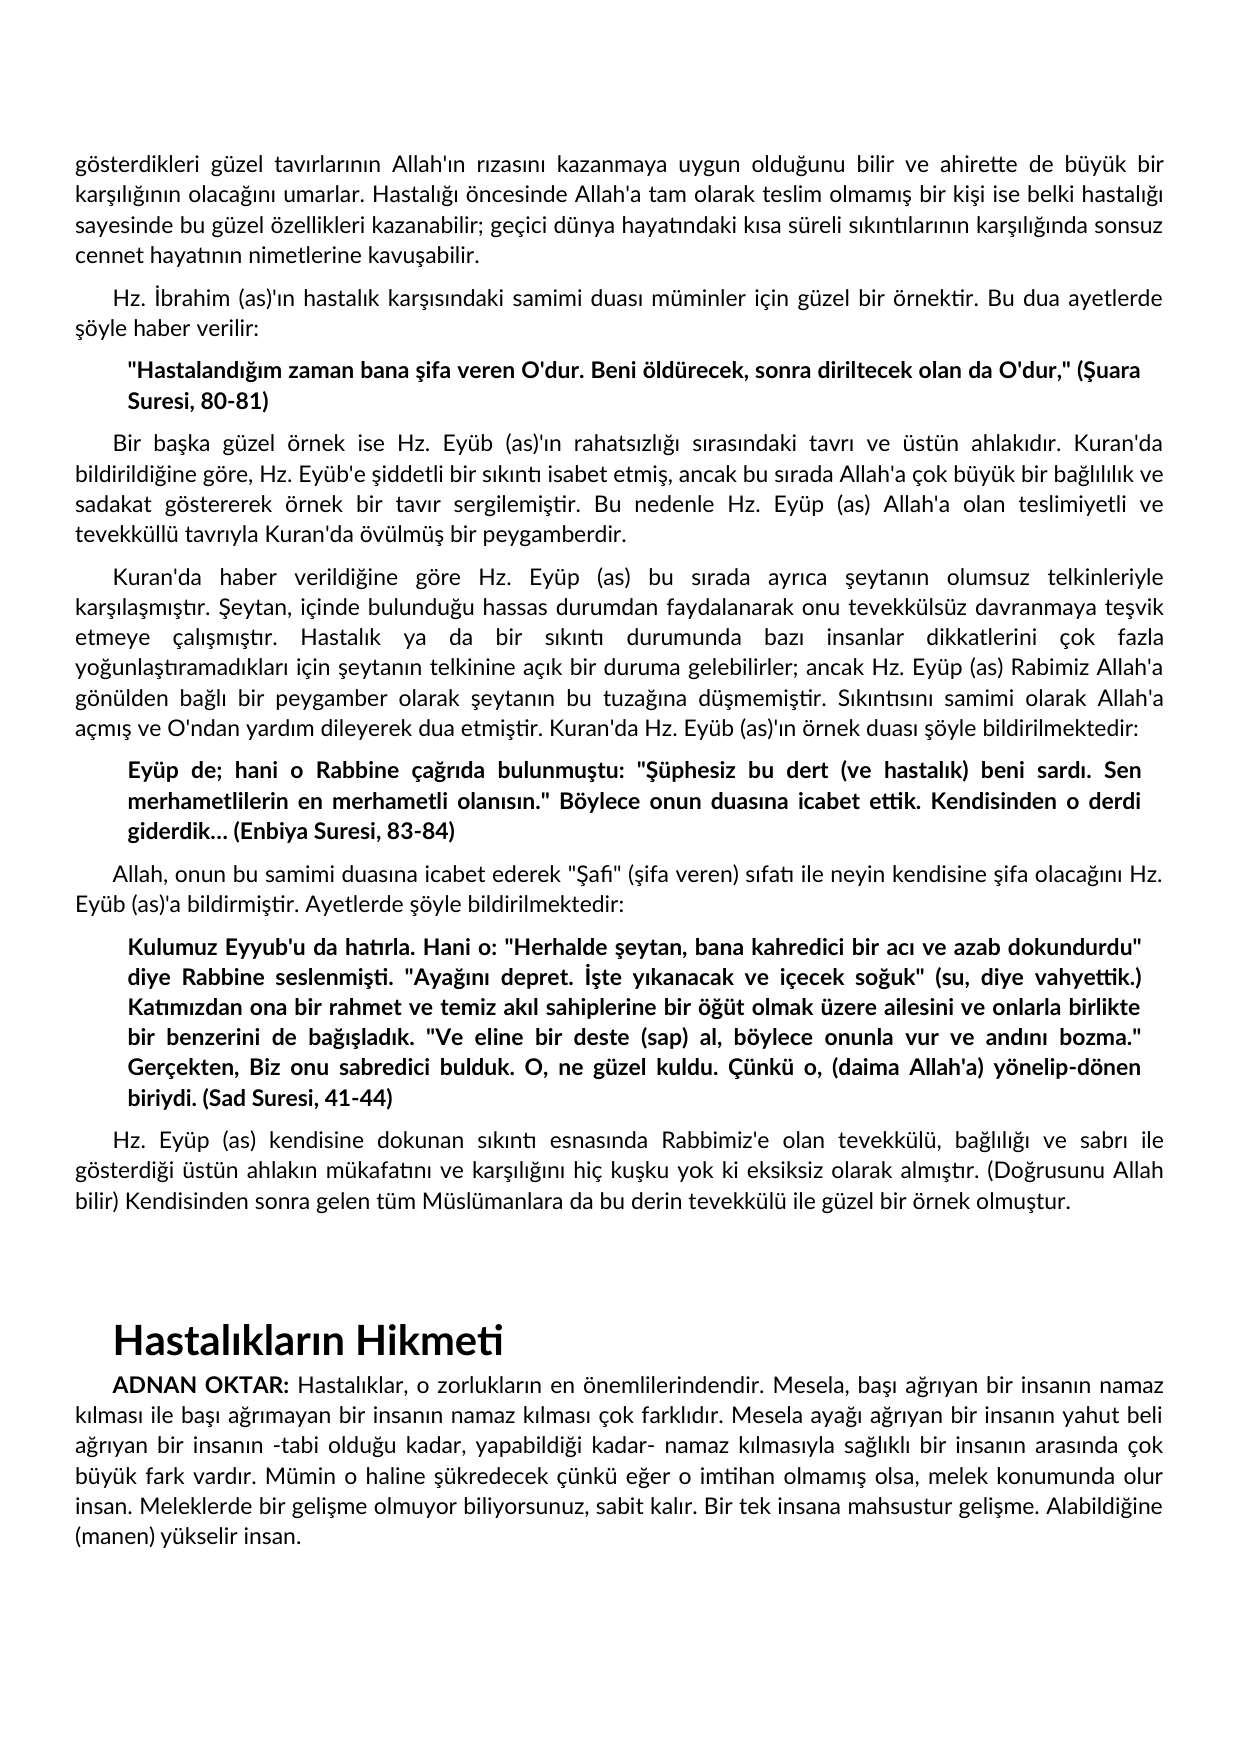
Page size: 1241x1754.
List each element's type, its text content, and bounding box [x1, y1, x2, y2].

text Hz. Eyüp (as) kendisine dokunan sıkıntı esnasında Rabbimiz'e olan tevekkülü, bağlılığı ve sabrı ile gösterdiği üstün ahlakın mükafatını ve karşılığını hiç kuşku yok ki eksiksiz olarak almıştır. (Doğrusunu Allah bilir) Kendisinden sonra gelen tüm Müslümanlara da bu derin tevekkülü ile güzel bir örnek olmuştur. [75, 1126, 1165, 1214]
subtitle Hastalıkların Hikmeti [112, 1314, 1165, 1364]
text gösterdikleri güzel tavırlarının Allah'ın rızasını kazanmaya uygun olduğunu bilir ve ahirette de büyük bir karşılığının olacağını umarlar. Hastalığı öncesinde Allah'a tam olarak teslim olmamış bir kişi ise belki hastalığı sayesinde bu güzel özellikleri kazanabilir; geçici dünya hayatındaki kısa süreli sıkıntılarının karşılığında sonsuz cennet hayatının nimetlerine kavuşabilir. [75, 150, 1165, 268]
text ADNAN OKTAR: Hastalıklar, o zorlukların en önemlilerindendir. Mesela, başı ağrıyan bir insanın namaz kılması ile başı ağrımayan bir insanın namaz kılması çok farklıdır. Mesela ayağı ağrıyan bir insanın yahut beli ağrıyan bir insanın -tabi olduğu kadar, yapabildiği kadar- namaz kılmasıyla sağlıklı bir insanın arasında çok büyük fark vardır. Mümin o haline şükredecek çünkü eğer o imtihan olmamış olsa, melek konumunda olur insan. Meleklerde bir gelişme olmuyor biliyorsunuz, sabit kalır. Bir tek insana mahsustur gelişme. Alabildiğine (manen) yükselir insan. [75, 1371, 1165, 1549]
text Bir başka güzel örnek ise Hz. Eyüb (as)'ın rahatsızlığı sırasındaki tavrı ve üstün ahlakıdır. Kuran'da bildirildiğine göre, Hz. Eyüb'e şiddetli bir sıkıntı isabet etmiş, ancak bu sırada Allah'a çok büyük bir bağlılılık ve sadakat göstererek örnek bir tavır sergilemiştir. Bu nedenle Hz. Eyüp (as) Allah'a olan teslimiyetli ve tevekküllü tavrıyla Kuran'da övülmüş bir peygamberdir. [75, 429, 1165, 547]
text Kuran'da haber verildiğine göre Hz. Eyüp (as) bu sırada ayrıca şeytanın olumsuz telkinleriyle karşılaşmıştır. Şeytan, içinde bulunduğu hassas durumdan faydalanarak onu tevekkülsüz davranmaya teşvik etmeye çalışmıştır. Hastalık ya da bir sıkıntı durumunda bazı insanlar dikkatlerini çok fazla yoğunlaştıramadıkları için şeytanın telkinine açık bir duruma gelebilirler; ancak Hz. Eyüp (as) Rabimiz Allah'a gönülden bağlı bir peygamber olarak şeytanın bu tuzağına düşmemiştir. Sıkıntısını samimi olarak Allah'a açmış ve O'ndan yardım dileyerek dua etmiştir. Kuran'da Hz. Eyüb (as)'ın örnek duası şöyle bildirilmektedir: [75, 562, 1165, 741]
text "Hastalandığım zaman bana şifa veren O'dur. Beni öldürecek, sonra diriltecek olan da O'dur," (Şuara Suresi, 80-81) [127, 356, 1143, 414]
text Eyüp de; hani o Rabbine çağrıda bulunmuştu: "Şüphesiz bu dert (ve hastalık) beni sardı. Sen merhametlilerin en merhametli olanısın." Böylece onun duasına icabet ettik. Kendisinden o derdi giderdik… (Enbiya Suresi, 83-84) [127, 756, 1143, 844]
text Kulumuz Eyyub'u da hatırla. Hani o: "Herhalde şeytan, bana kahredici bir acı ve azab dokundurdu" diye Rabbine seslenmişti. "Ayağını depret. İşte yıkanacak ve içecek soğuk" (su, diye vahyettik.) Katımızdan ona bir rahmet ve temiz akıl sahiplerine bir öğüt olmak üzere ailesini ve onlarla birlikte bir benzerini de bağışladık. "Ve eline bir deste (sap) al, böylece onunla vur ve andını bozma." Gerçekten, Biz onu sabredici bulduk. O, ne güzel kuldu. Çünkü o, (daima Allah'a) yönelip-dönen biriydi. (Sad Suresi, 41-44) [127, 932, 1143, 1111]
text Allah, onun bu samimi duasına icabet ederek "Şafi" (şifa veren) sıfatı ile neyin kendisine şifa olacağını Hz. Eyüb (as)'a bildirmiştir. Ayetlerde şöyle bildirilmektedir: [75, 859, 1165, 917]
text Hz. İbrahim (as)'ın hastalık karşısındaki samimi duası müminler için güzel bir örnektir. Bu dua ayetlerde şöyle haber verilir: [75, 283, 1165, 341]
